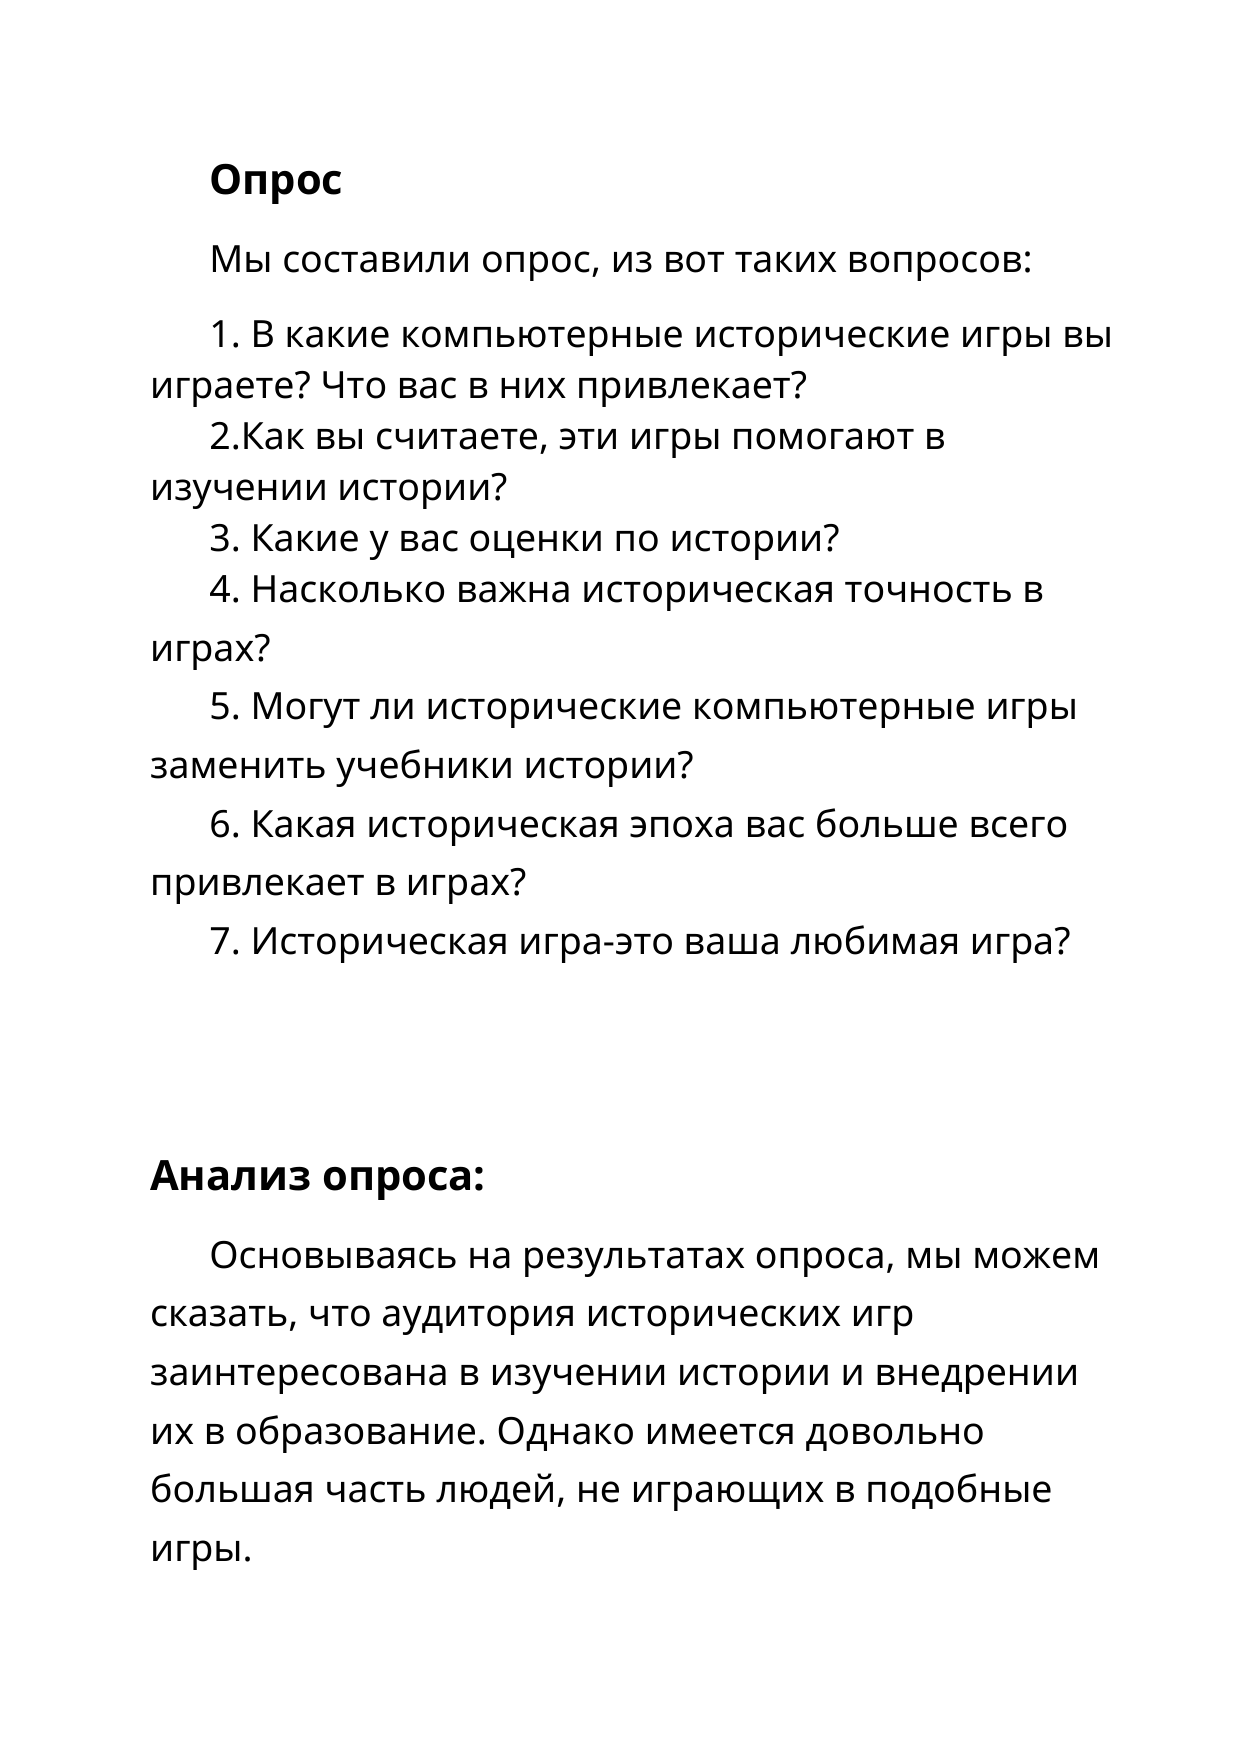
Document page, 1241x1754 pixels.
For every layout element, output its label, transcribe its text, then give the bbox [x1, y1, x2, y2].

text Опрос [150, 150, 1130, 207]
text 2.Как вы считаете, эти игры помогают в изучении истории? [150, 409, 1130, 511]
list Основываясь на результатах опроса, мы можем сказать, что аудитория исторических игр заинтересована в изучении истории и внедрении их в образование. Однако имеется довольно большая часть людей, не играющих в подобные игры. [150, 1228, 1130, 1572]
text Мы составили опрос, из вот таких вопросов: [150, 232, 1130, 283]
list 4. Насколько важна историческая точность в играх? [150, 562, 1130, 672]
list 7. Историческая игра-это ваша любимая игра? [150, 914, 1130, 965]
list 5. Могут ли исторические компьютерные игры заменить учебники истории? [150, 680, 1130, 789]
text 3. Какие у вас оценки по истории? [150, 511, 1130, 562]
list 6. Какая историческая эпоха вас больше всего привлекает в играх? [150, 797, 1130, 907]
text 1. В какие компьютерные исторические игры вы играете? Что вас в них привлекает? [150, 307, 1130, 409]
text Анализ опроса: [150, 1146, 1130, 1203]
